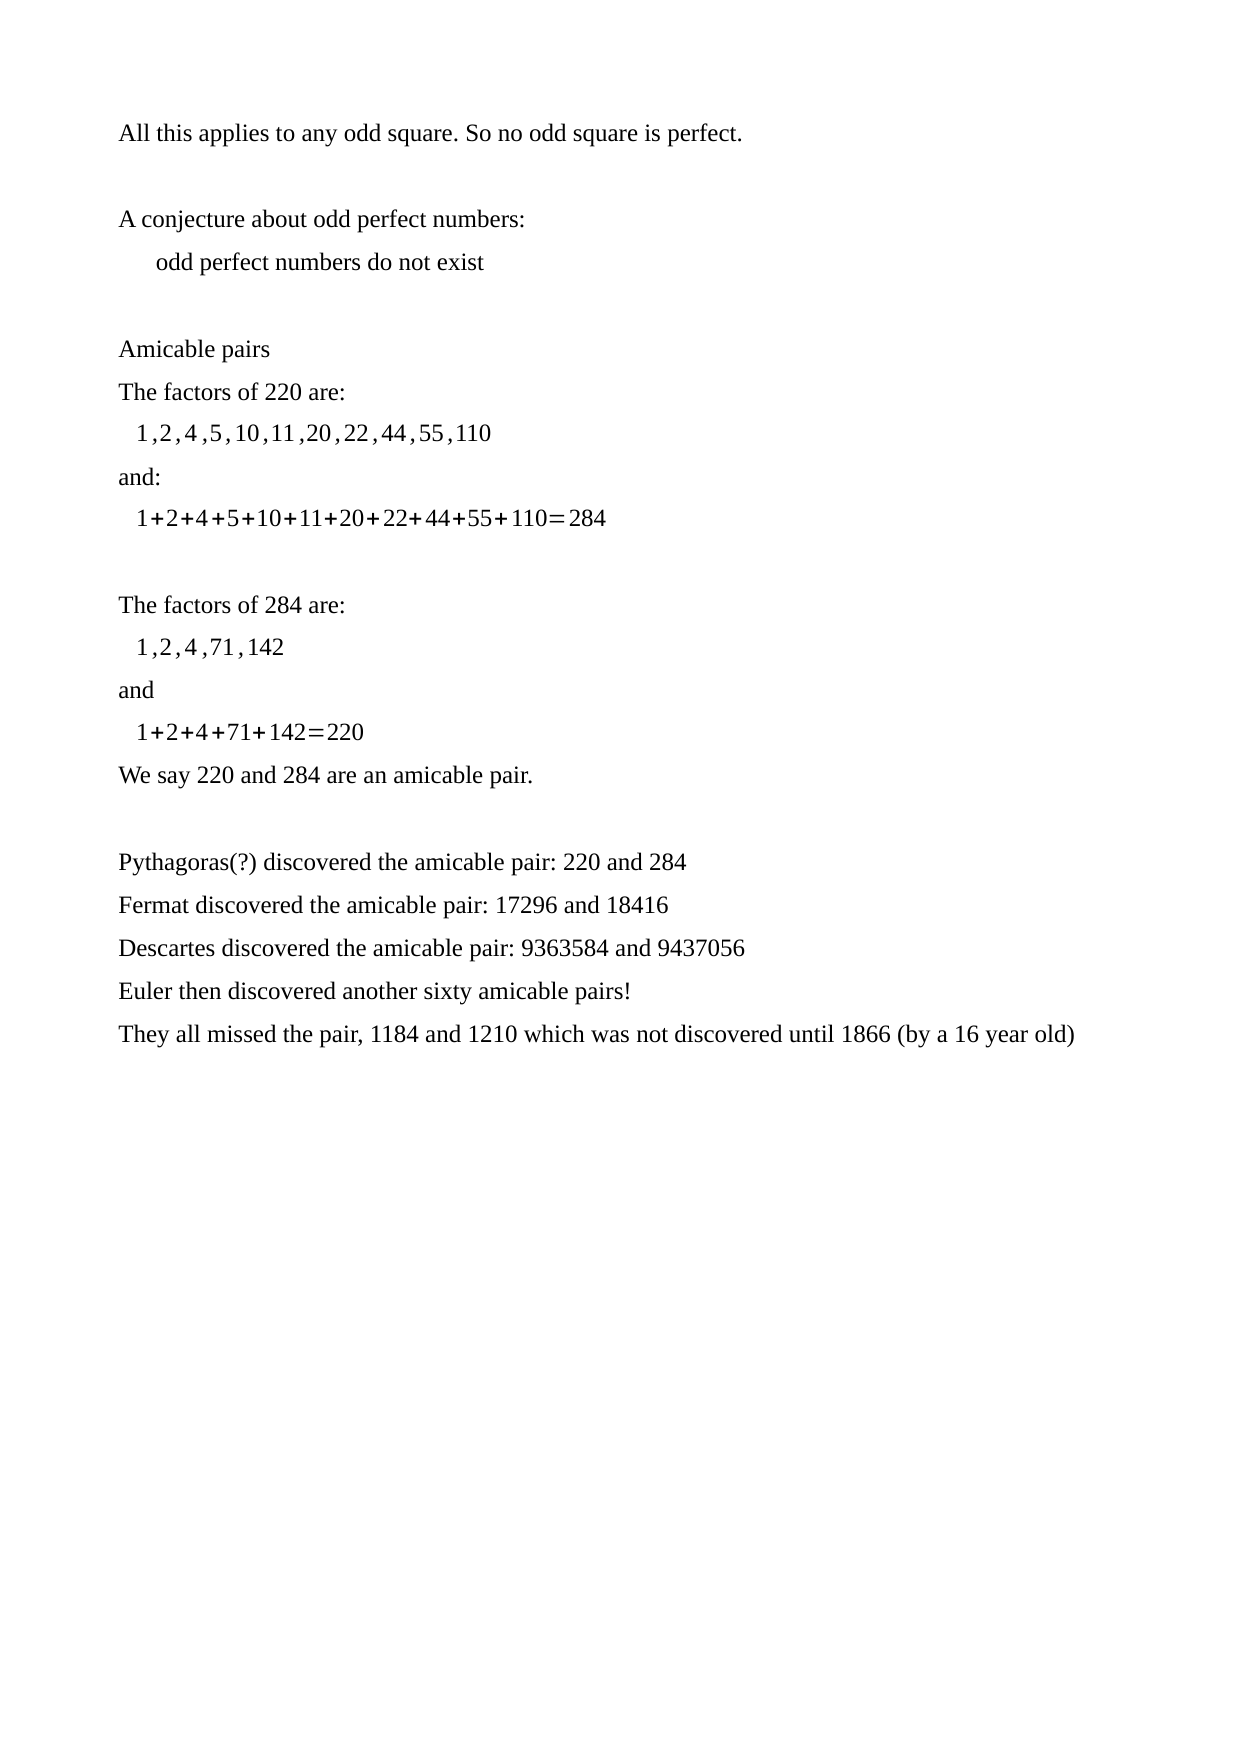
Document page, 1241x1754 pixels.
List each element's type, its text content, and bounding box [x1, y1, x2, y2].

text Amicable pairs [118, 334, 1122, 362]
text and [118, 675, 1122, 704]
text Fermat discovered the amicable pair: 17296 and 18416 [118, 890, 1122, 918]
text Pythagoras(?) discovered the amicable pair: 220 and 284 [118, 847, 1122, 875]
text and: [118, 462, 1122, 491]
text The factors of 220 are: [118, 377, 1122, 406]
text Euler then discovered another sixty amicable pairs! [118, 976, 1122, 1005]
text We say 220 and 284 are an amicable pair. [118, 760, 1122, 789]
text All this applies to any odd square. So no odd square is perfect. [118, 118, 1122, 147]
text A conjecture about odd perfect numbers: [118, 204, 1122, 233]
text The factors of 284 are: [118, 590, 1122, 619]
text They all missed the pair, 1184 and 1210 which was not discovered until 1866 (by a 16 year old) [118, 1019, 1122, 1048]
text odd perfect numbers do not exist [118, 247, 1122, 276]
text Descartes discovered the amicable pair: 9363584 and 9437056 [118, 933, 1122, 962]
